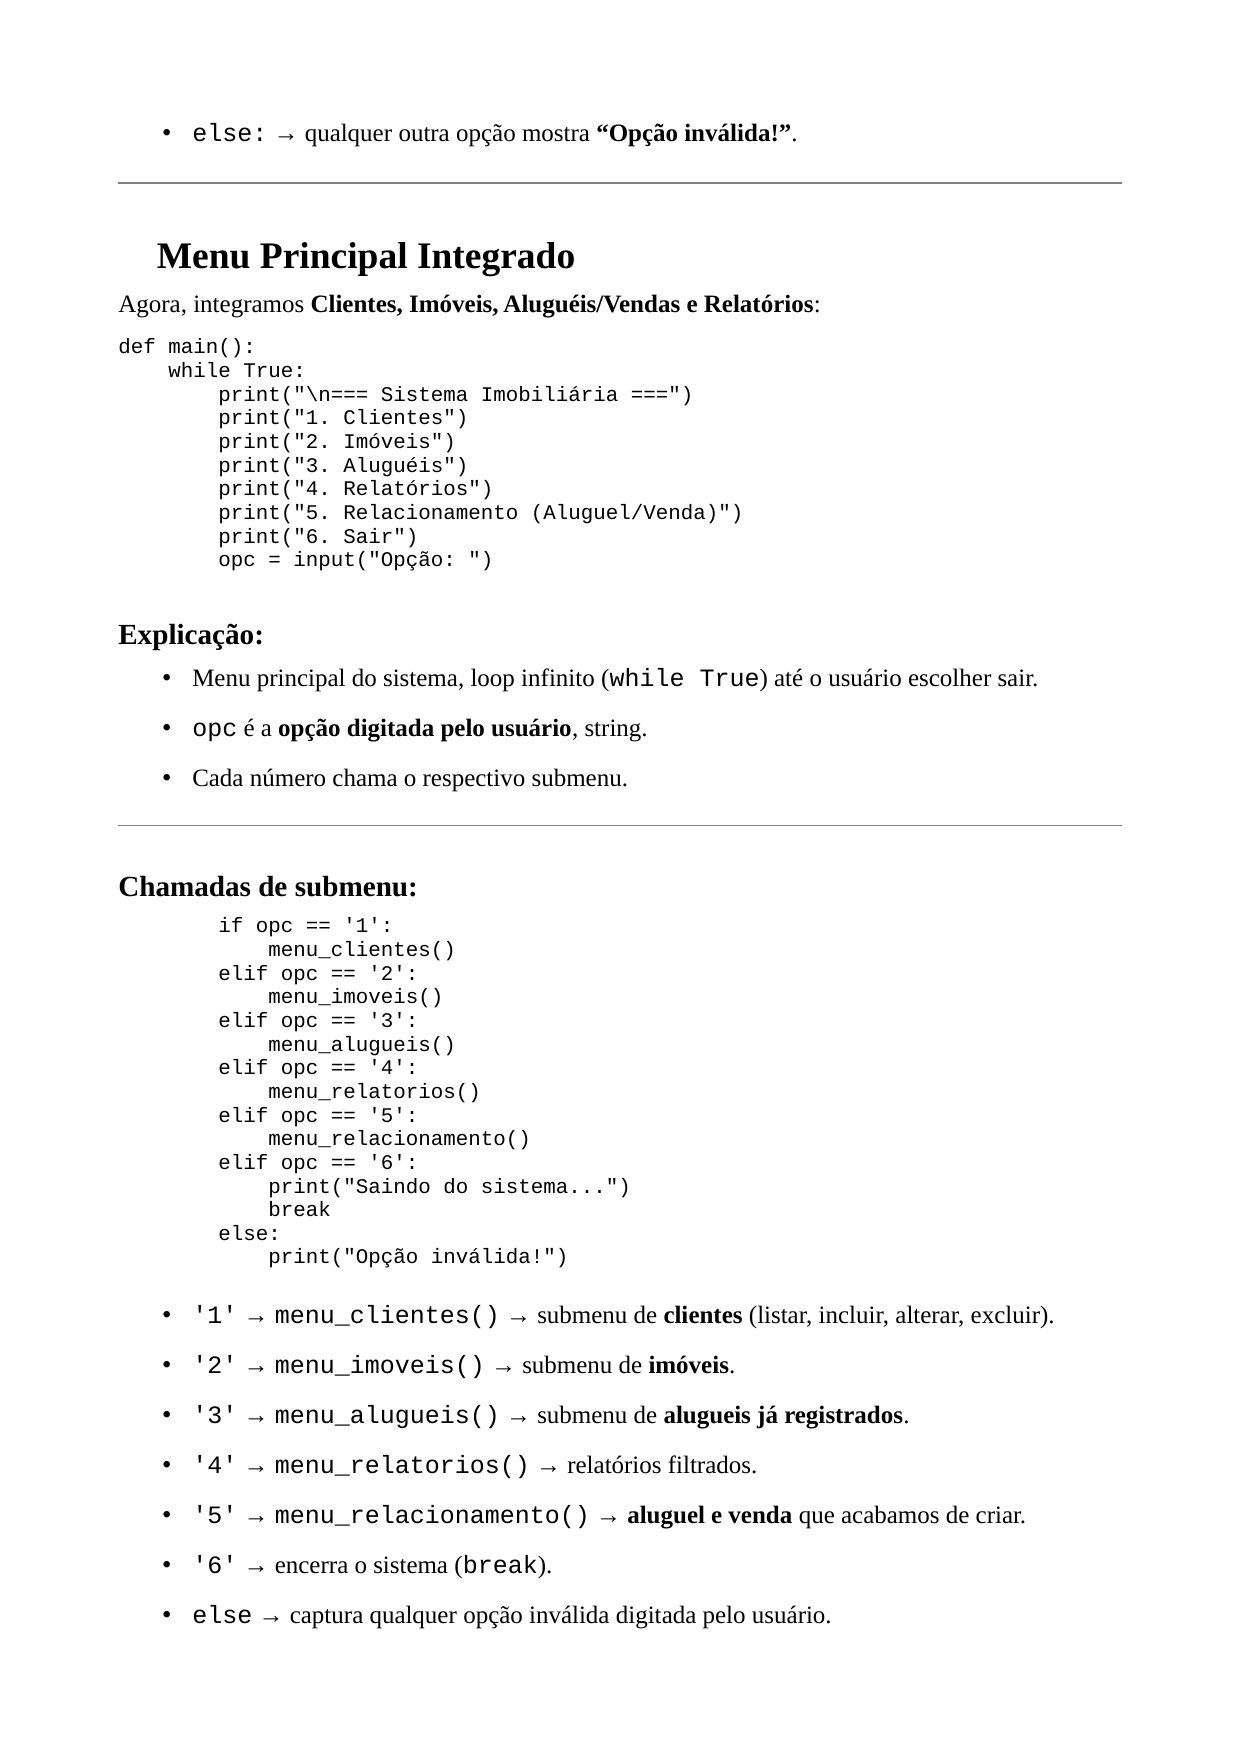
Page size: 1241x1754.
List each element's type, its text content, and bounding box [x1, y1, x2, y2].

text print("Opção inválida!") [118, 1247, 1122, 1270]
text menu_clientes() [118, 939, 1122, 963]
list else: → qualquer outra opção mostra “Opção inválida!”. [162, 118, 1122, 149]
list opc é a opção digitada pelo usuário, string. [162, 713, 1122, 744]
text elif opc == '5': [118, 1105, 1122, 1128]
text while True: [118, 360, 1122, 384]
text menu_alugueis() [118, 1034, 1122, 1057]
text print("2. Imóveis") [118, 431, 1122, 455]
text print("5. Relacionamento (Aluguel/Venda)") [118, 502, 1122, 526]
list '2' → menu_imoveis() → submenu de imóveis. [162, 1350, 1122, 1381]
list Menu principal do sistema, loop infinito (while True) até o usuário escolher sair. [162, 663, 1122, 694]
text else: [118, 1223, 1122, 1247]
list Cada número chama o respectivo submenu. [162, 763, 1122, 792]
subtitle Chamadas de submenu: [118, 869, 1122, 903]
text def main(): [118, 336, 1122, 360]
text print("3. Aluguéis") [118, 455, 1122, 478]
text menu_imoveis() [118, 986, 1122, 1010]
subtitle 🔹 Menu Principal Integrado [118, 233, 1122, 276]
subtitle Explicação: [118, 617, 1122, 651]
list else → captura qualquer opção inválida digitada pelo usuário. [162, 1600, 1122, 1631]
list '4' → menu_relatorios() → relatórios filtrados. [162, 1450, 1122, 1481]
text elif opc == '2': [118, 963, 1122, 986]
text menu_relatorios() [118, 1081, 1122, 1105]
list '1' → menu_clientes() → submenu de clientes (listar, incluir, alterar, excluir). [162, 1300, 1122, 1331]
list '6' → encerra o sistema (break). [162, 1550, 1122, 1581]
text print("4. Relatórios") [118, 478, 1122, 502]
text print("6. Sair") [118, 526, 1122, 549]
text elif opc == '4': [118, 1057, 1122, 1081]
text menu_relacionamento() [118, 1128, 1122, 1152]
text if opc == '1': [118, 916, 1122, 939]
text Agora, integramos Clientes, Imóveis, Aluguéis/Vendas e Relatórios: [118, 289, 1122, 318]
text print("1. Clientes") [118, 407, 1122, 431]
text opc = input("Opção: ") [118, 549, 1122, 573]
text break [118, 1199, 1122, 1223]
text print("Saindo do sistema...") [118, 1176, 1122, 1199]
text elif opc == '6': [118, 1152, 1122, 1176]
list '3' → menu_alugueis() → submenu de alugueis já registrados. [162, 1400, 1122, 1431]
list '5' → menu_relacionamento() → aluguel e venda que acabamos de criar. [162, 1500, 1122, 1531]
text print("\n=== Sistema Imobiliária ===") [118, 384, 1122, 407]
text elif opc == '3': [118, 1010, 1122, 1034]
